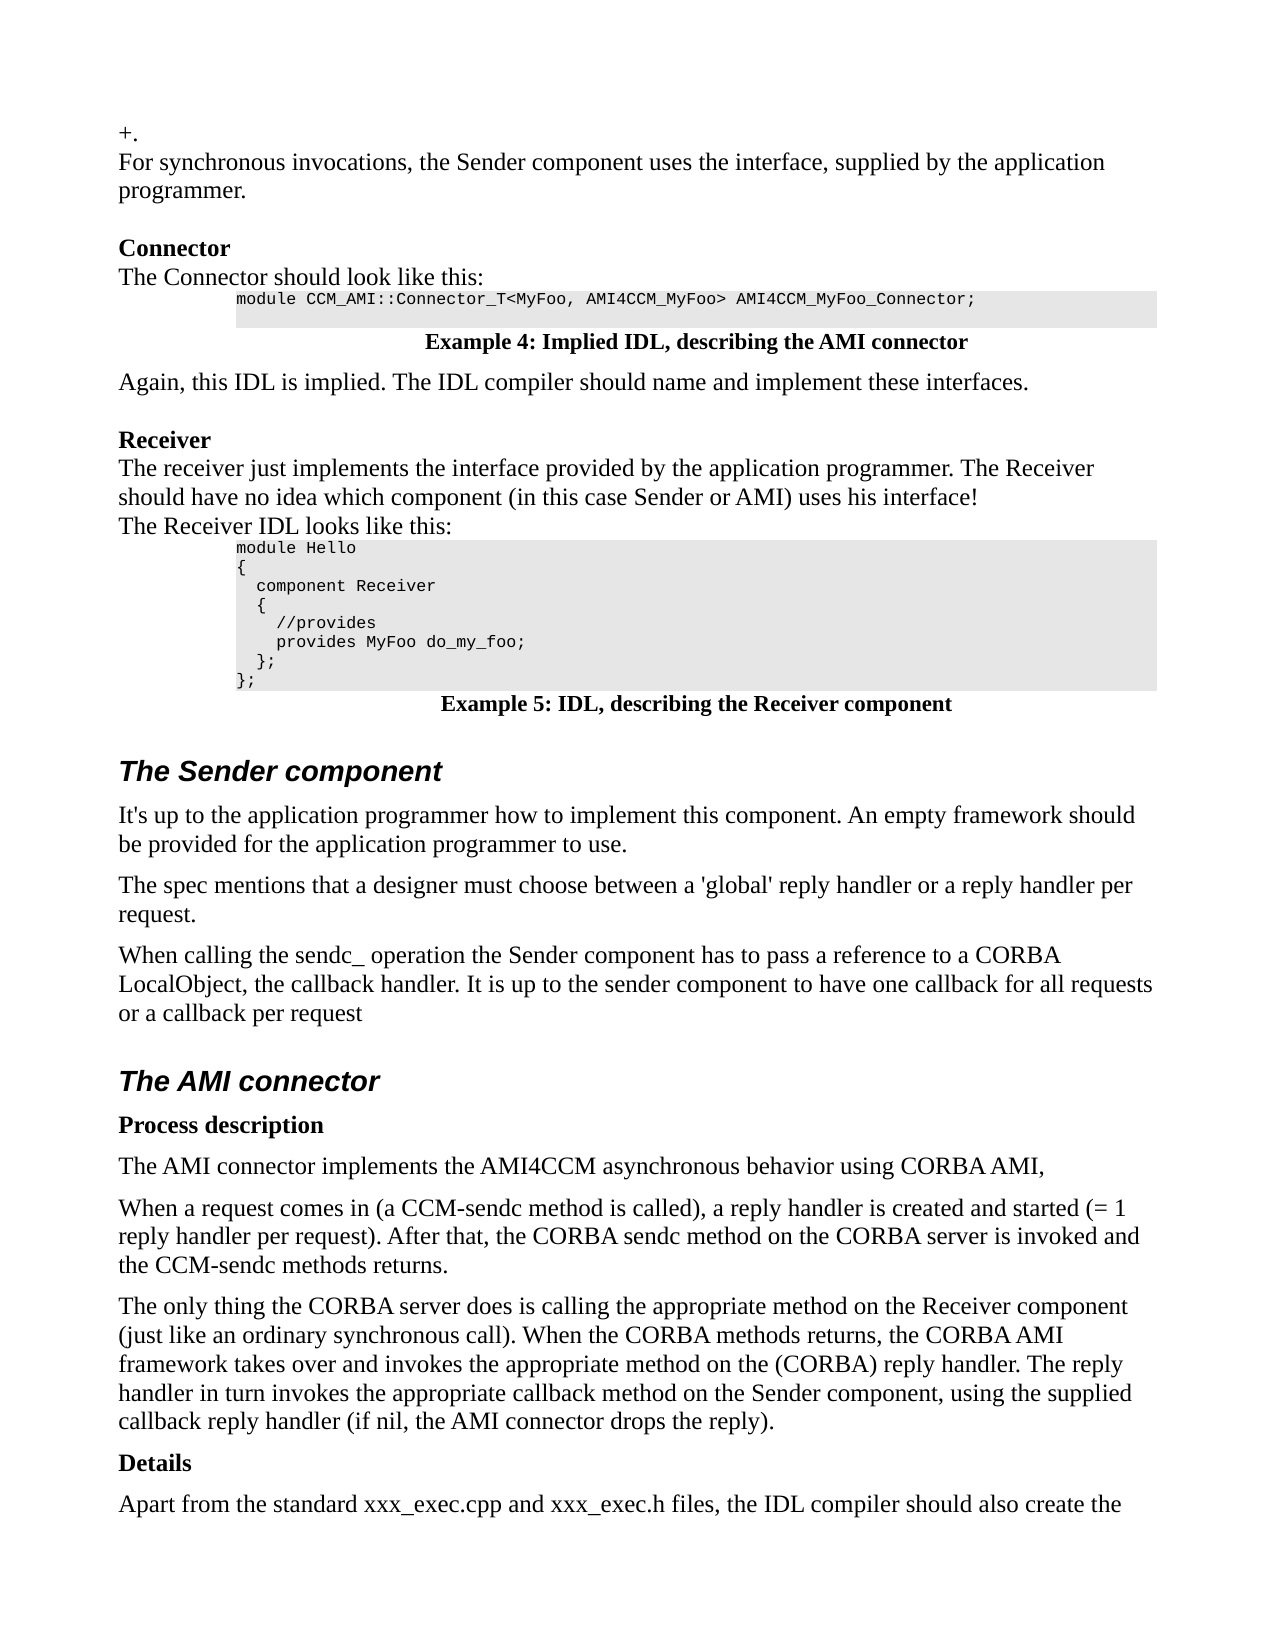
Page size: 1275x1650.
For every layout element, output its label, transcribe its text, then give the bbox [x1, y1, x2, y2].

subtitle The Sender component [118, 754, 1157, 788]
text Process description [118, 1110, 1157, 1139]
text provides MyFoo do_my_foo; [236, 634, 1157, 653]
text The spec mentions that a designer must choose between a 'global' reply handler or a reply handler per request. [118, 870, 1157, 928]
text module CCM_AMI::Connector_T<MyFoo, AMI4CCM_MyFoo> AMI4CCM_MyFoo_Connector; [236, 291, 1157, 309]
text The only thing the CORBA server does is calling the appropriate method on the Receiver component (just like an ordinary synchronous call). When the CORBA methods returns, the CORBA AMI framework takes over and invokes the appropriate method on the (CORBA) reply handler. The reply handler in turn invokes the appropriate callback method on the Sender component, using the supplied callback reply handler (if nil, the AMI connector drops the reply). [118, 1291, 1157, 1435]
text The receiver just implements the interface provided by the application programmer. The Receiver should have no idea which component (in this case Sender or AMI) uses his interface! [118, 453, 1157, 511]
text module Hello [236, 540, 1157, 558]
text }; [236, 653, 1157, 672]
text +. [118, 118, 1157, 147]
subtitle The AMI connector [118, 1064, 1157, 1098]
text Connector [118, 233, 1157, 262]
text Example 4: Implied IDL, describing the AMI connector [236, 328, 1157, 355]
text When calling the sendc_ operation the Sender component has to pass a reference to a CORBA LocalObject, the callback handler. It is up to the sender component to have one callback for all requests or a callback per request [118, 940, 1157, 1027]
text For synchronous invocations, the Sender component uses the interface, supplied by the application programmer. [118, 147, 1157, 204]
text Receiver [118, 425, 1157, 453]
text The AMI connector implements the AMI4CCM asynchronous behavior using CORBA AMI, [118, 1151, 1157, 1180]
text It's up to the application programmer how to implement this component. An empty framework should be provided for the application programmer to use. [118, 800, 1157, 858]
text The Receiver IDL looks like this: [118, 511, 1157, 540]
text When a request comes in (a CCM-sendc method is called), a reply handler is created and started (= 1 reply handler per request). After that, the CORBA sendc method on the CORBA server is invoked and the CCM-sendc methods returns. [118, 1193, 1157, 1279]
text { [236, 558, 1157, 577]
text component Receiver [236, 577, 1157, 596]
text { [236, 596, 1157, 615]
text //provides [236, 615, 1157, 634]
text }; [236, 672, 1157, 691]
text Details [118, 1448, 1157, 1476]
text Again, this IDL is implied. The IDL compiler should name and implement these interfaces. [118, 367, 1157, 396]
text The Connector should look like this: [118, 262, 1157, 291]
text Apart from the standard xxx_exec.cpp and xxx_exec.h files, the IDL compiler should also create the [118, 1489, 1157, 1518]
text Example 5: IDL, describing the Receiver component [236, 691, 1157, 717]
